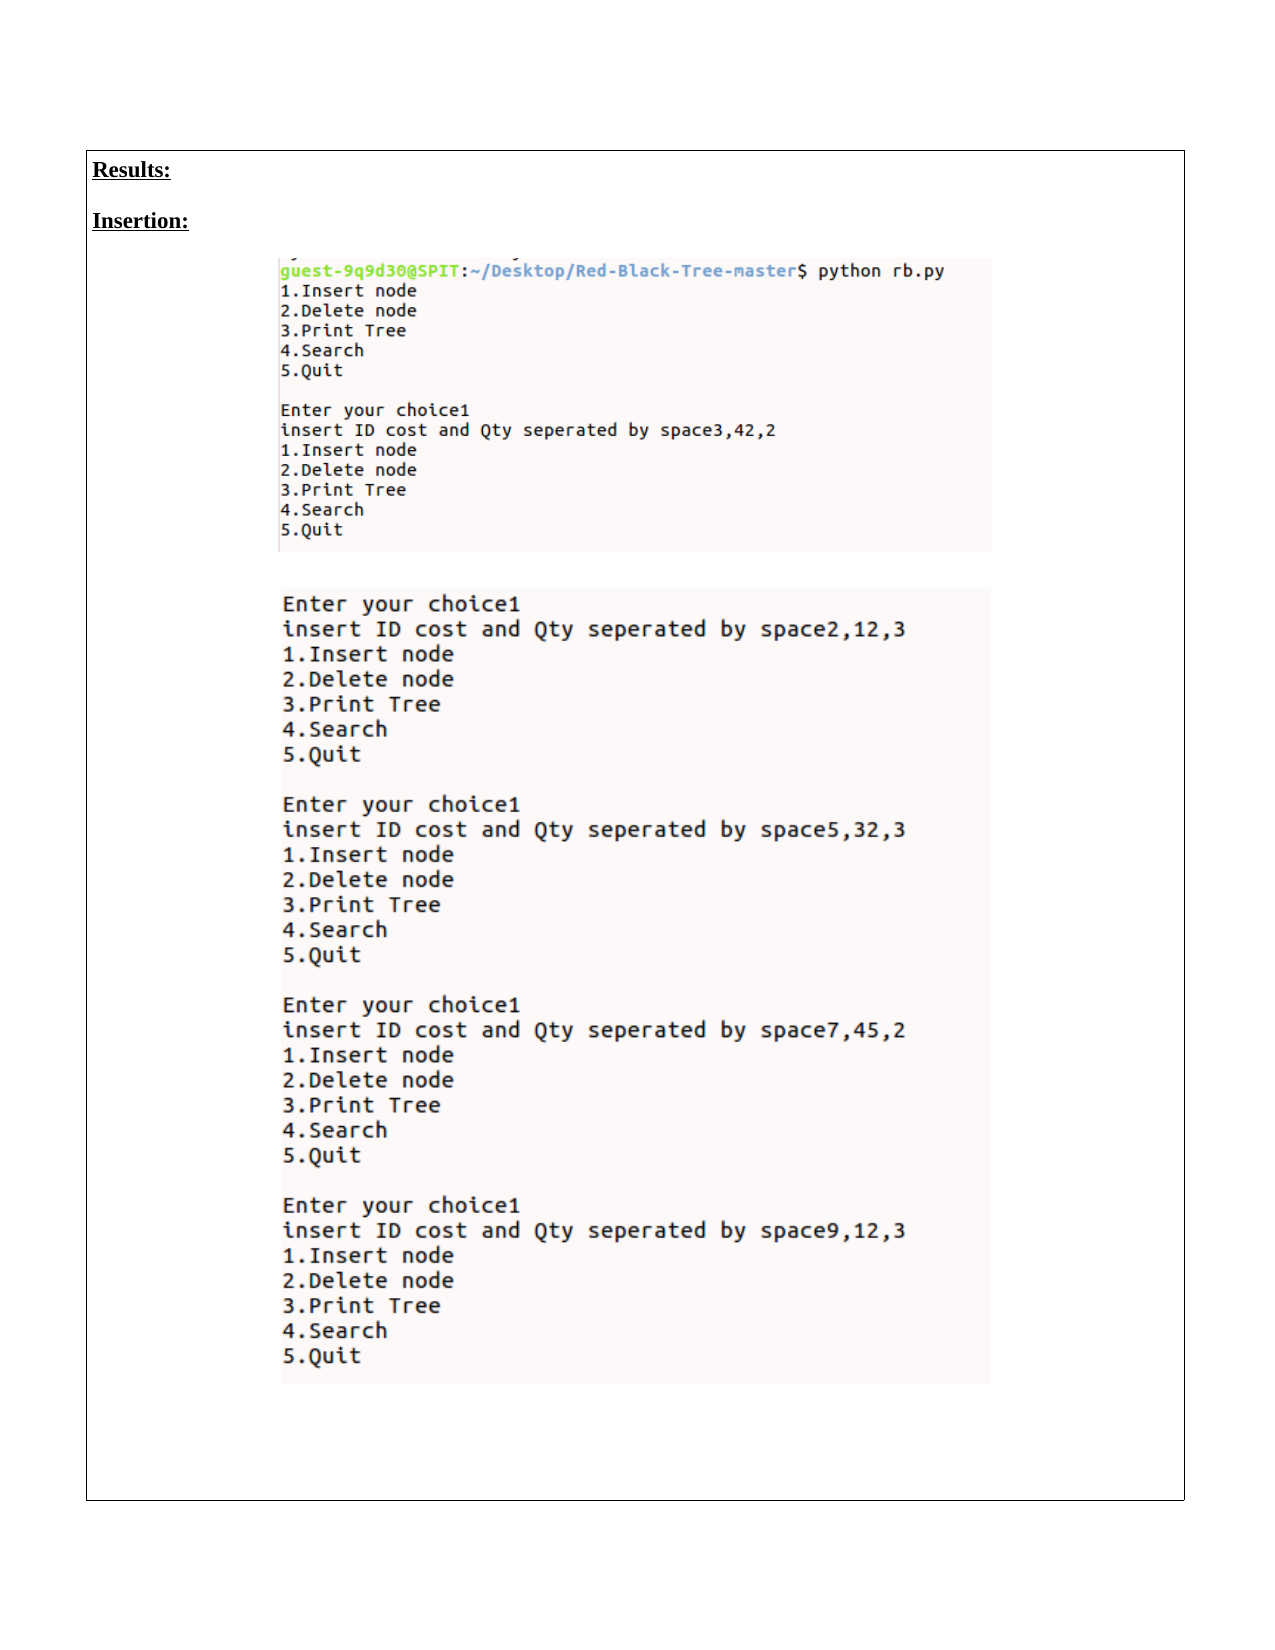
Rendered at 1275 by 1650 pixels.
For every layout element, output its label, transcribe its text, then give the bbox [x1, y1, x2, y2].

picture [278, 258, 992, 552]
text Insertion: [92, 207, 1178, 233]
picture [281, 588, 992, 1384]
text Results: [92, 156, 1178, 182]
